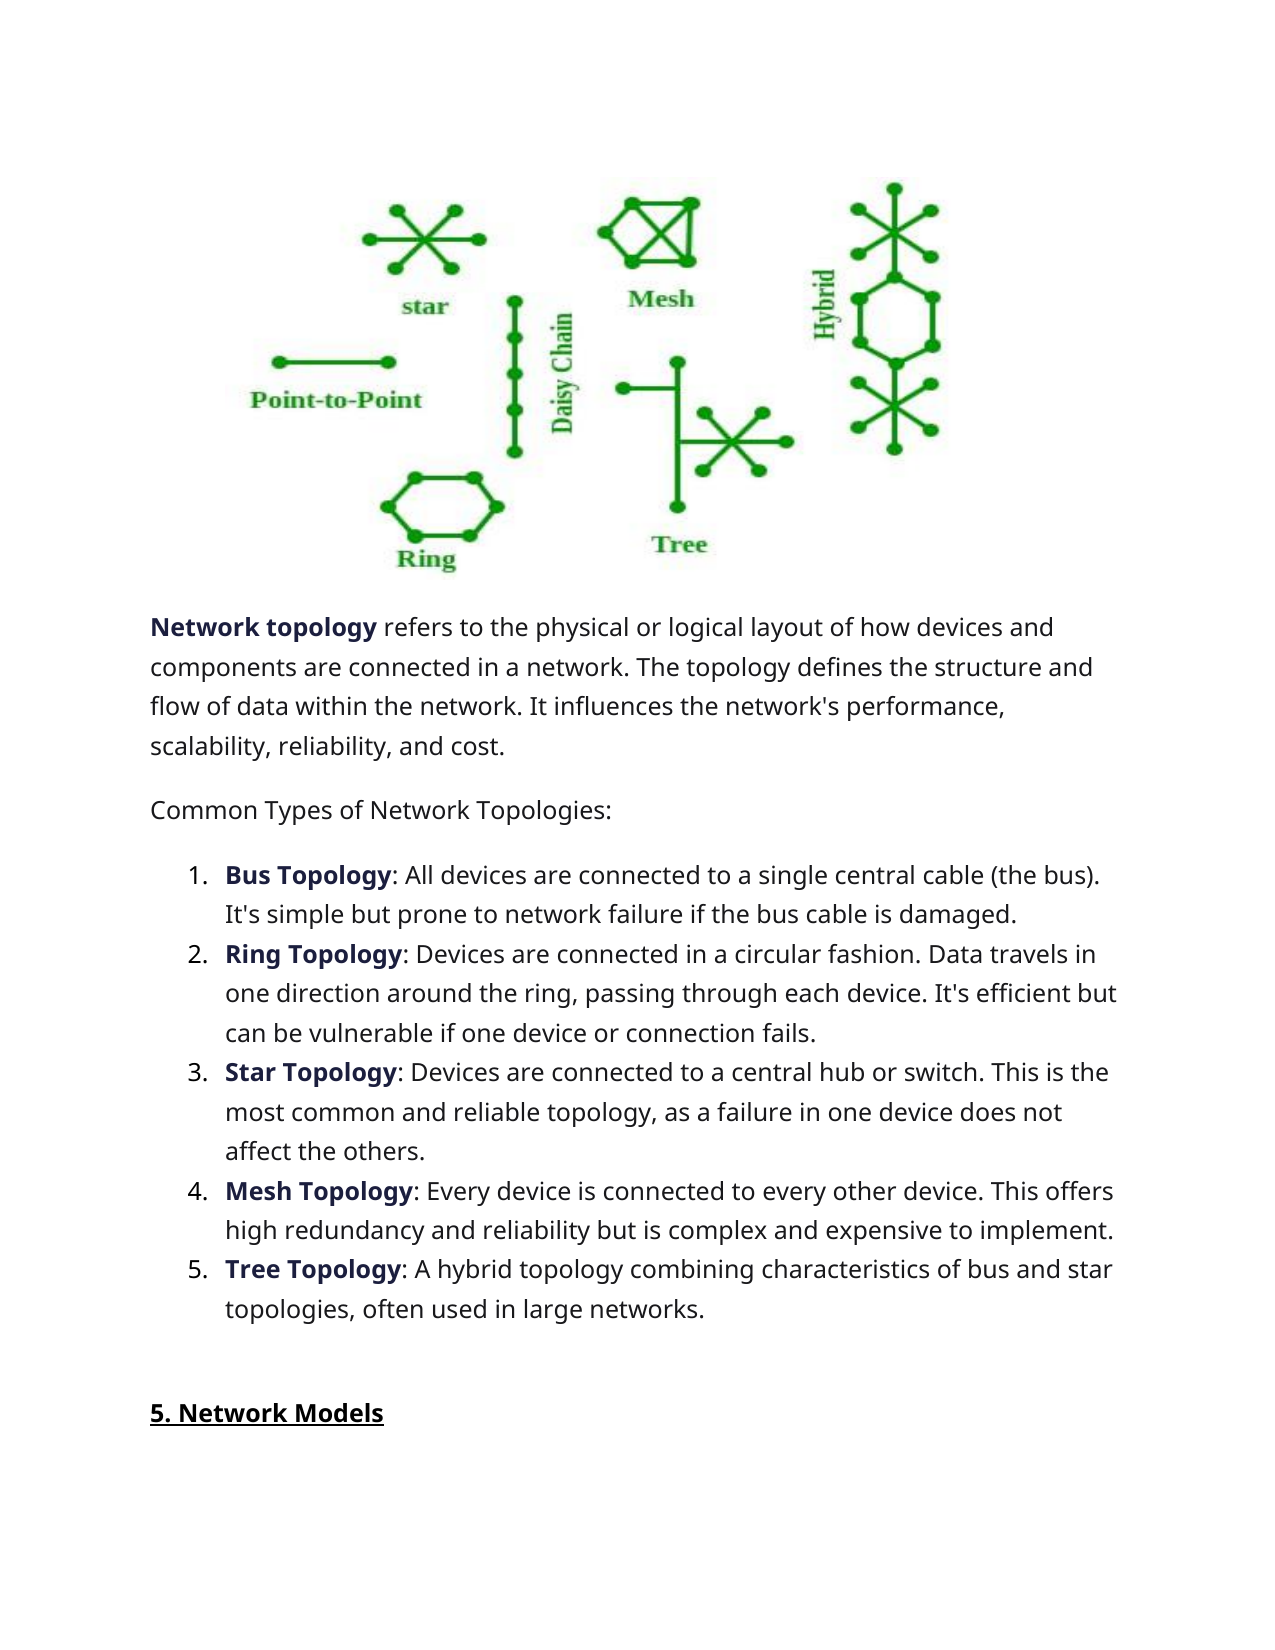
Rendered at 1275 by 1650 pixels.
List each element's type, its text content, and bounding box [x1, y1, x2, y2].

list Mesh Topology: Every device is connected to every other device. This offers high redundancy and reliability but is complex and expensive to implement. [187, 1173, 1125, 1247]
text 5. Network Models [150, 1396, 1125, 1430]
picture [225, 177, 952, 580]
text Common Types of Network Topologies: [150, 793, 1125, 827]
list Tree Topology: A hybrid topology combining characteristics of bus and star topologies, often used in large networks. [187, 1252, 1125, 1326]
list Bus Topology: All devices are connected to a single central cable (the bus). It's simple but prone to network failure if the bus cable is damaged. [187, 857, 1125, 931]
text Network topology refers to the physical or logical layout of how devices and components are connected in a network. The topology defines the structure and flow of data within the network. It influences the network's performance, scalability, reliability, and cost. [150, 610, 1125, 762]
list Ring Topology: Devices are connected in a circular fashion. Data travels in one direction around the ring, passing through each device. It's efficient but can be vulnerable if one device or connection fails. [187, 936, 1125, 1049]
list Star Topology: Devices are connected to a central hub or switch. This is the most common and reliable topology, as a failure in one device does not affect the others. [187, 1055, 1125, 1168]
